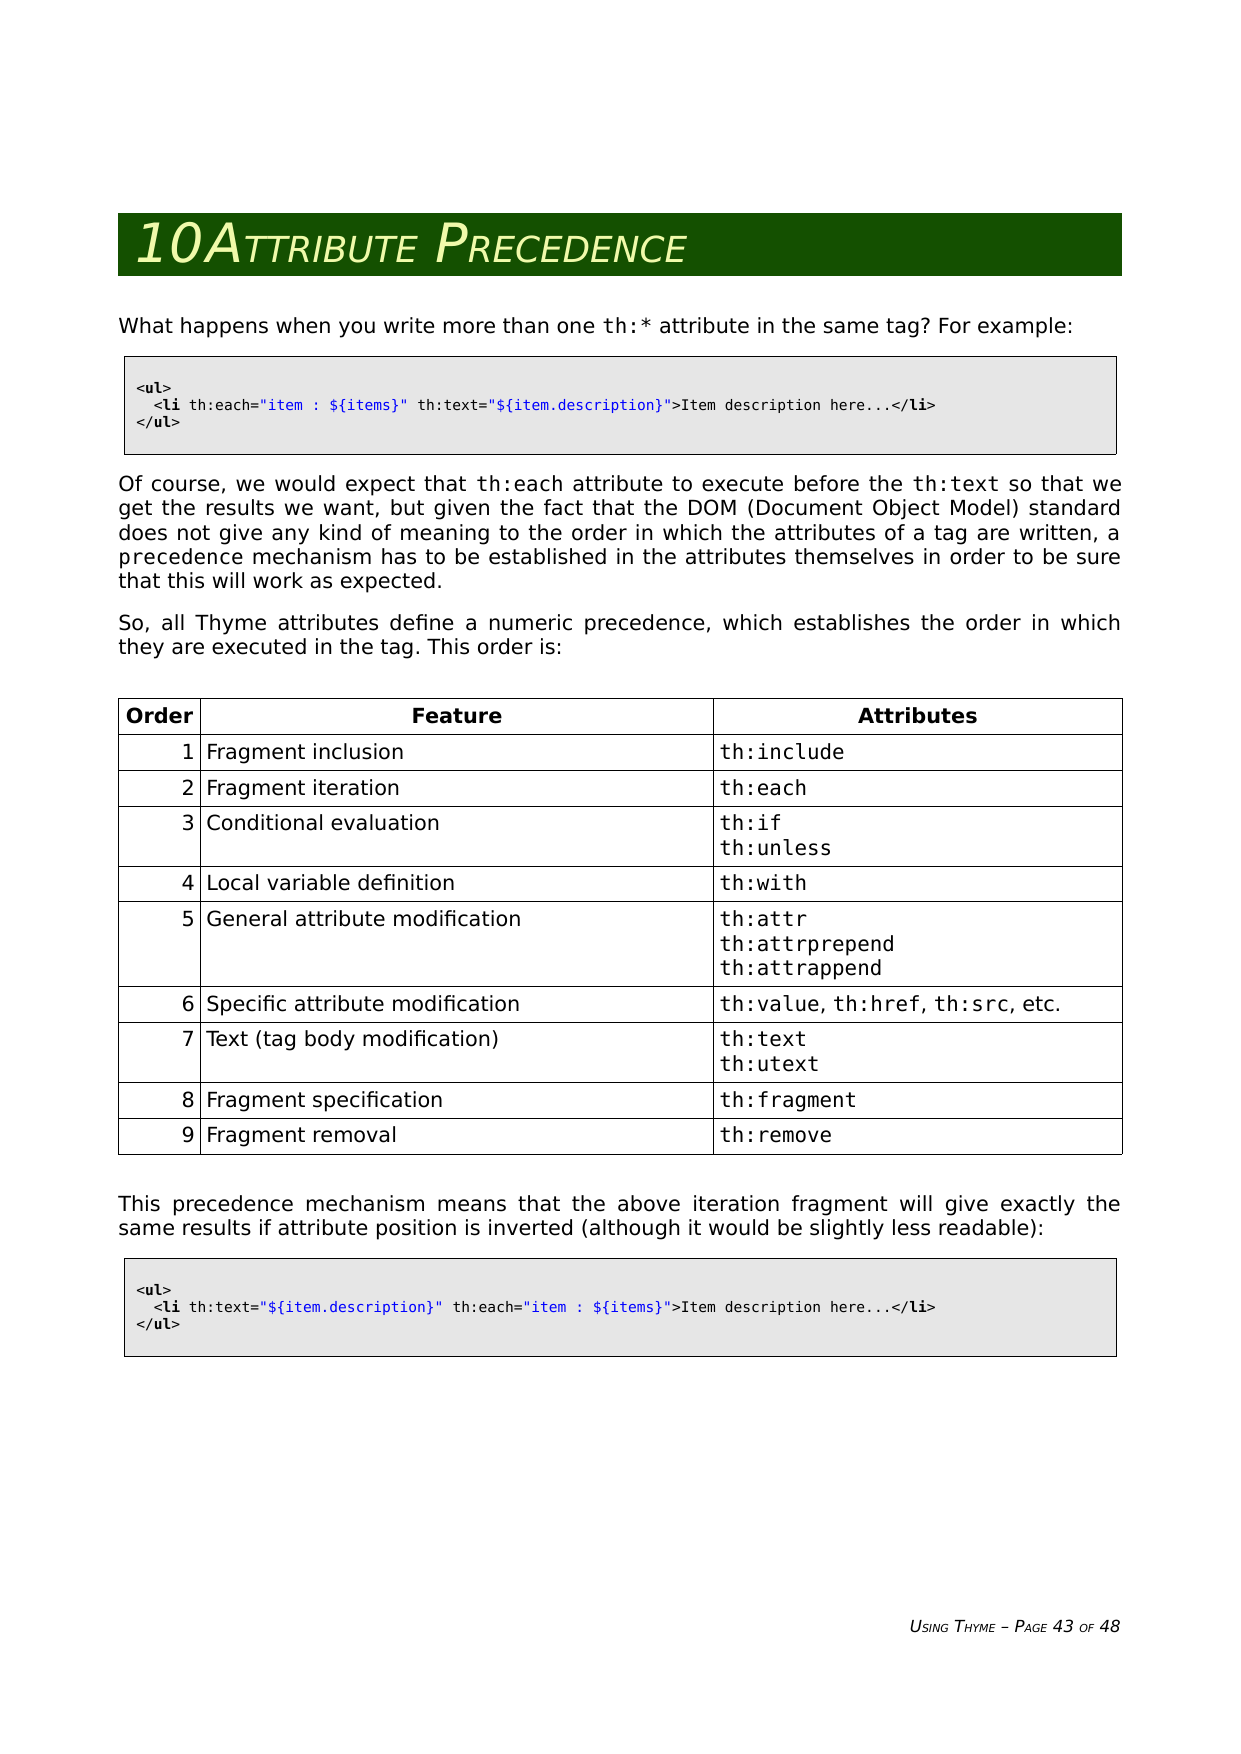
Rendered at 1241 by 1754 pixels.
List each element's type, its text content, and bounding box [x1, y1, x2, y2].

table_cell th:include [714, 735, 1122, 770]
table_cell 7 [119, 1023, 200, 1082]
table_cell 8 [119, 1083, 200, 1118]
table_cell th:fragment [714, 1083, 1122, 1118]
table_cell 2 [119, 771, 200, 806]
text What happens when you write more than one th:* attribute in the same tag? For example: [118, 314, 1122, 338]
table_cell th:text th:utext [714, 1023, 1122, 1082]
table_cell th:if th:unless [714, 807, 1122, 866]
table_header Attributes [714, 699, 1122, 734]
text So, all Thyme attributes define a numeric precedence, which establishes the order in which they are executed in the tag. This order is: [118, 611, 1122, 660]
table_cell Fragment inclusion [201, 735, 713, 770]
table_cell 9 [119, 1119, 200, 1153]
text <ul> <li th:each="item : ${items}" th:text="${item.description}">Item description here...</li> </ul> [125, 357, 1116, 454]
text <ul> <li th:text="${item.description}" th:each="item : ${items}">Item description here...</li> </ul> [125, 1259, 1116, 1356]
table_cell 4 [119, 867, 200, 901]
table_cell Text (tag body modification) [201, 1023, 713, 1082]
table_cell th:attr th:attrprepend th:attrappend [714, 902, 1122, 986]
table_cell th:with [714, 867, 1122, 901]
subtitle Attribute Precedence [118, 213, 1122, 276]
table_cell General attribute modification [201, 902, 713, 986]
table_cell 3 [119, 807, 200, 866]
table_cell th:value, th:href, th:src, etc. [714, 987, 1122, 1022]
table_cell Fragment specification [201, 1083, 713, 1118]
table_header Feature [201, 699, 713, 734]
table_cell Fragment iteration [201, 771, 713, 806]
table_cell 6 [119, 987, 200, 1022]
table_cell Fragment removal [201, 1119, 713, 1153]
table_cell Conditional evaluation [201, 807, 713, 866]
table_cell 1 [119, 735, 200, 770]
table_cell Specific attribute modification [201, 987, 713, 1022]
table_cell th:each [714, 771, 1122, 806]
table_cell th:remove [714, 1119, 1122, 1153]
text This precedence mechanism means that the above iteration fragment will give exactly the same results if attribute position is inverted (although it would be slightly less readable): [118, 1192, 1122, 1240]
table_cell Local variable definition [201, 867, 713, 901]
table_cell 5 [119, 902, 200, 986]
table_header Order [119, 699, 200, 734]
text Of course, we would expect that th:each attribute to execute before the th:text so that we get the results we want, but given the fact that the DOM (Document Object Model) standard does not give any kind of meaning to the order in which the attributes of a tag are written, a precedence mechanism has to be established in the attributes themselves in order to be sure that this will work as expected. [118, 472, 1122, 593]
